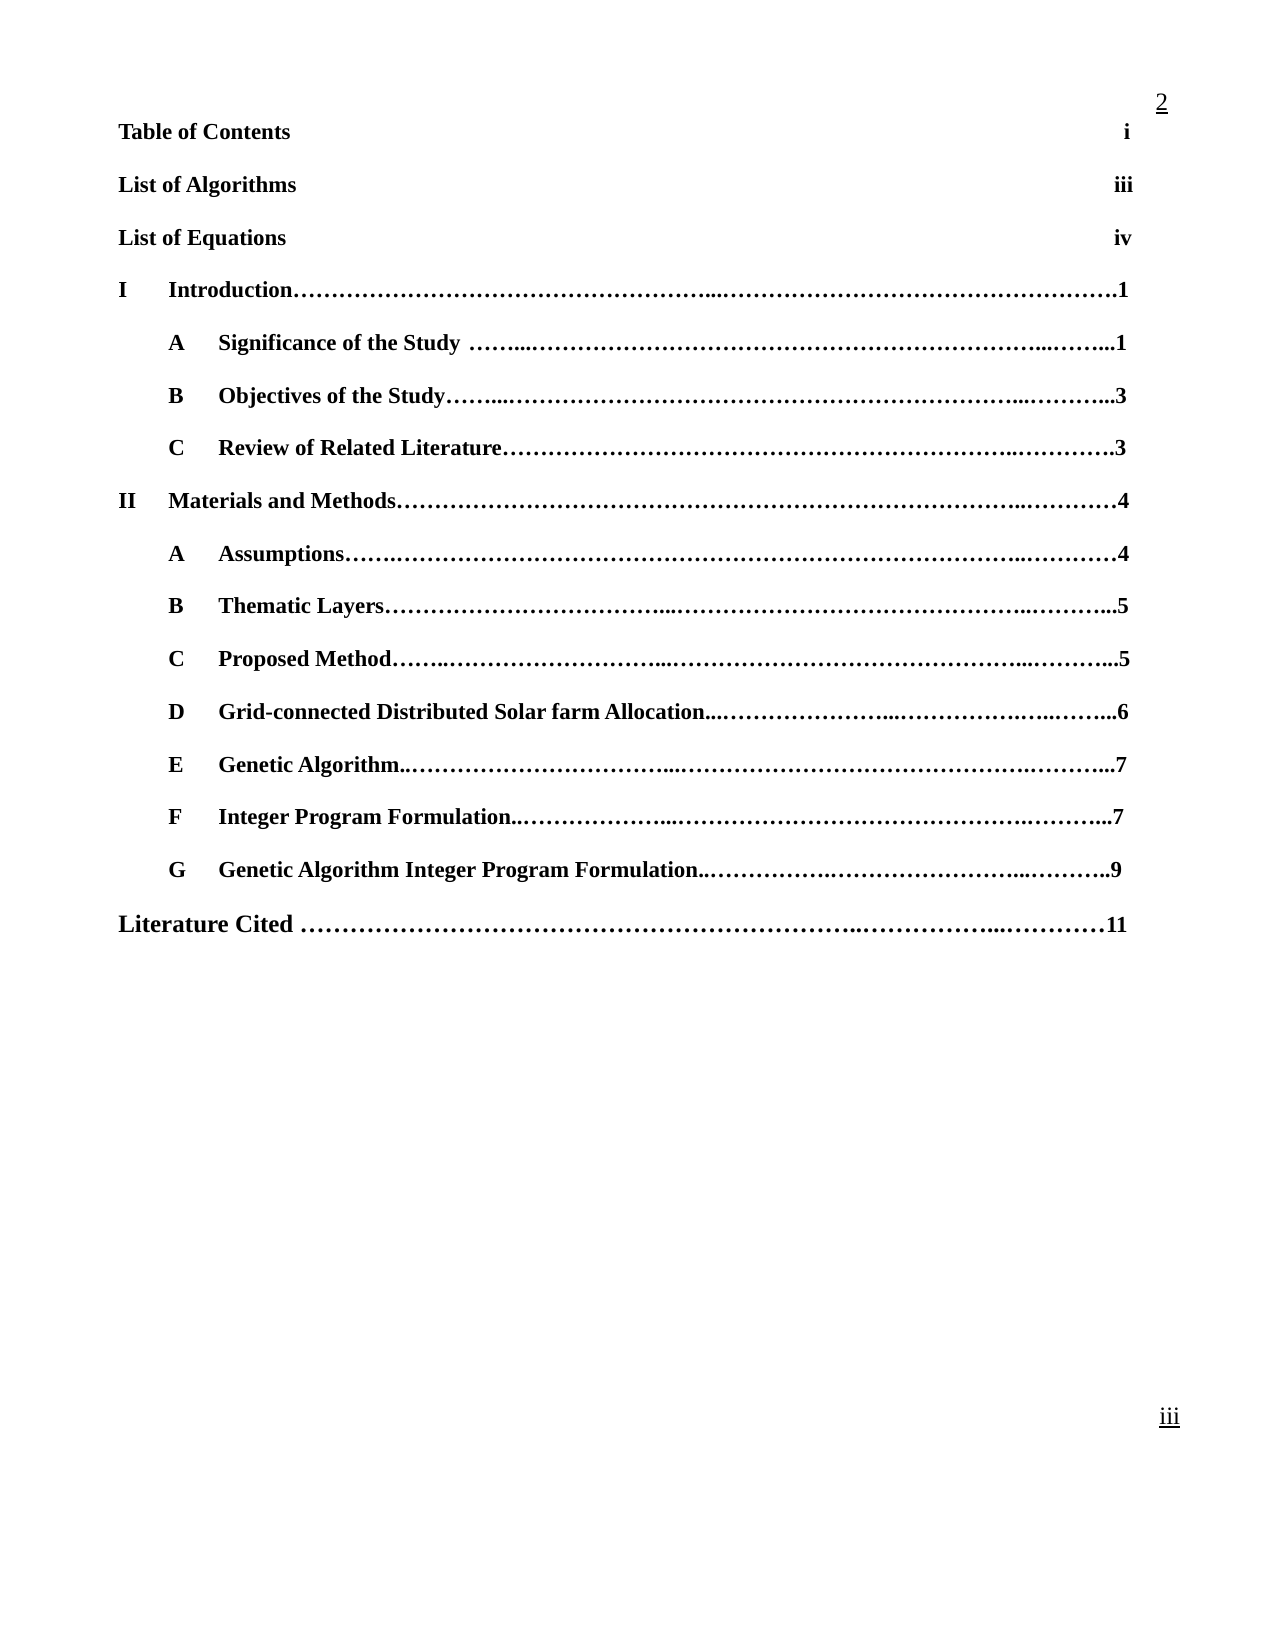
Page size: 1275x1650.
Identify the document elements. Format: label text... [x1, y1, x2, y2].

text II Materials and Methods………………………………………………………………………..…………4 [118, 487, 1157, 513]
text F Integer Program Formulation..………………...……………………………………….………...7 [118, 803, 1157, 830]
text D Grid-connected Distributed Solar farm Allocation...…………………...…………….…..……...6 [118, 698, 1157, 724]
text B Thematic Layers………………………………...………………………………………..………...5 [118, 592, 1157, 619]
text E Genetic Algorithm..……………………………...……………………………………….………...7 [118, 751, 1157, 777]
text B Objectives of the Study……...…………………………………………………………...………...3 [118, 382, 1157, 408]
text Literature Cited …………………………………………………………..……………...…………11 [118, 909, 1157, 937]
text A Significance of the Study ……...…………………………………………………………...……...1 [118, 329, 1157, 355]
text List of Equations iv [118, 223, 1157, 250]
text G Genetic Algorithm Integer Program Formulation..…………….……………………...………..9 [118, 856, 1157, 882]
text I Introduction………………………………………………...…………………………………………….1 [118, 276, 1157, 303]
text Table of Contents i [118, 118, 1157, 144]
text List of Algorithms iii [118, 171, 1157, 197]
text C Review of Related Literature…………………………………………………………..………….3 [118, 434, 1157, 461]
text C Proposed Method……..………………………...………………………………………...………...5 [118, 645, 1157, 672]
text A Assumptions…….………………………………………………………………………..…………4 [118, 540, 1157, 566]
